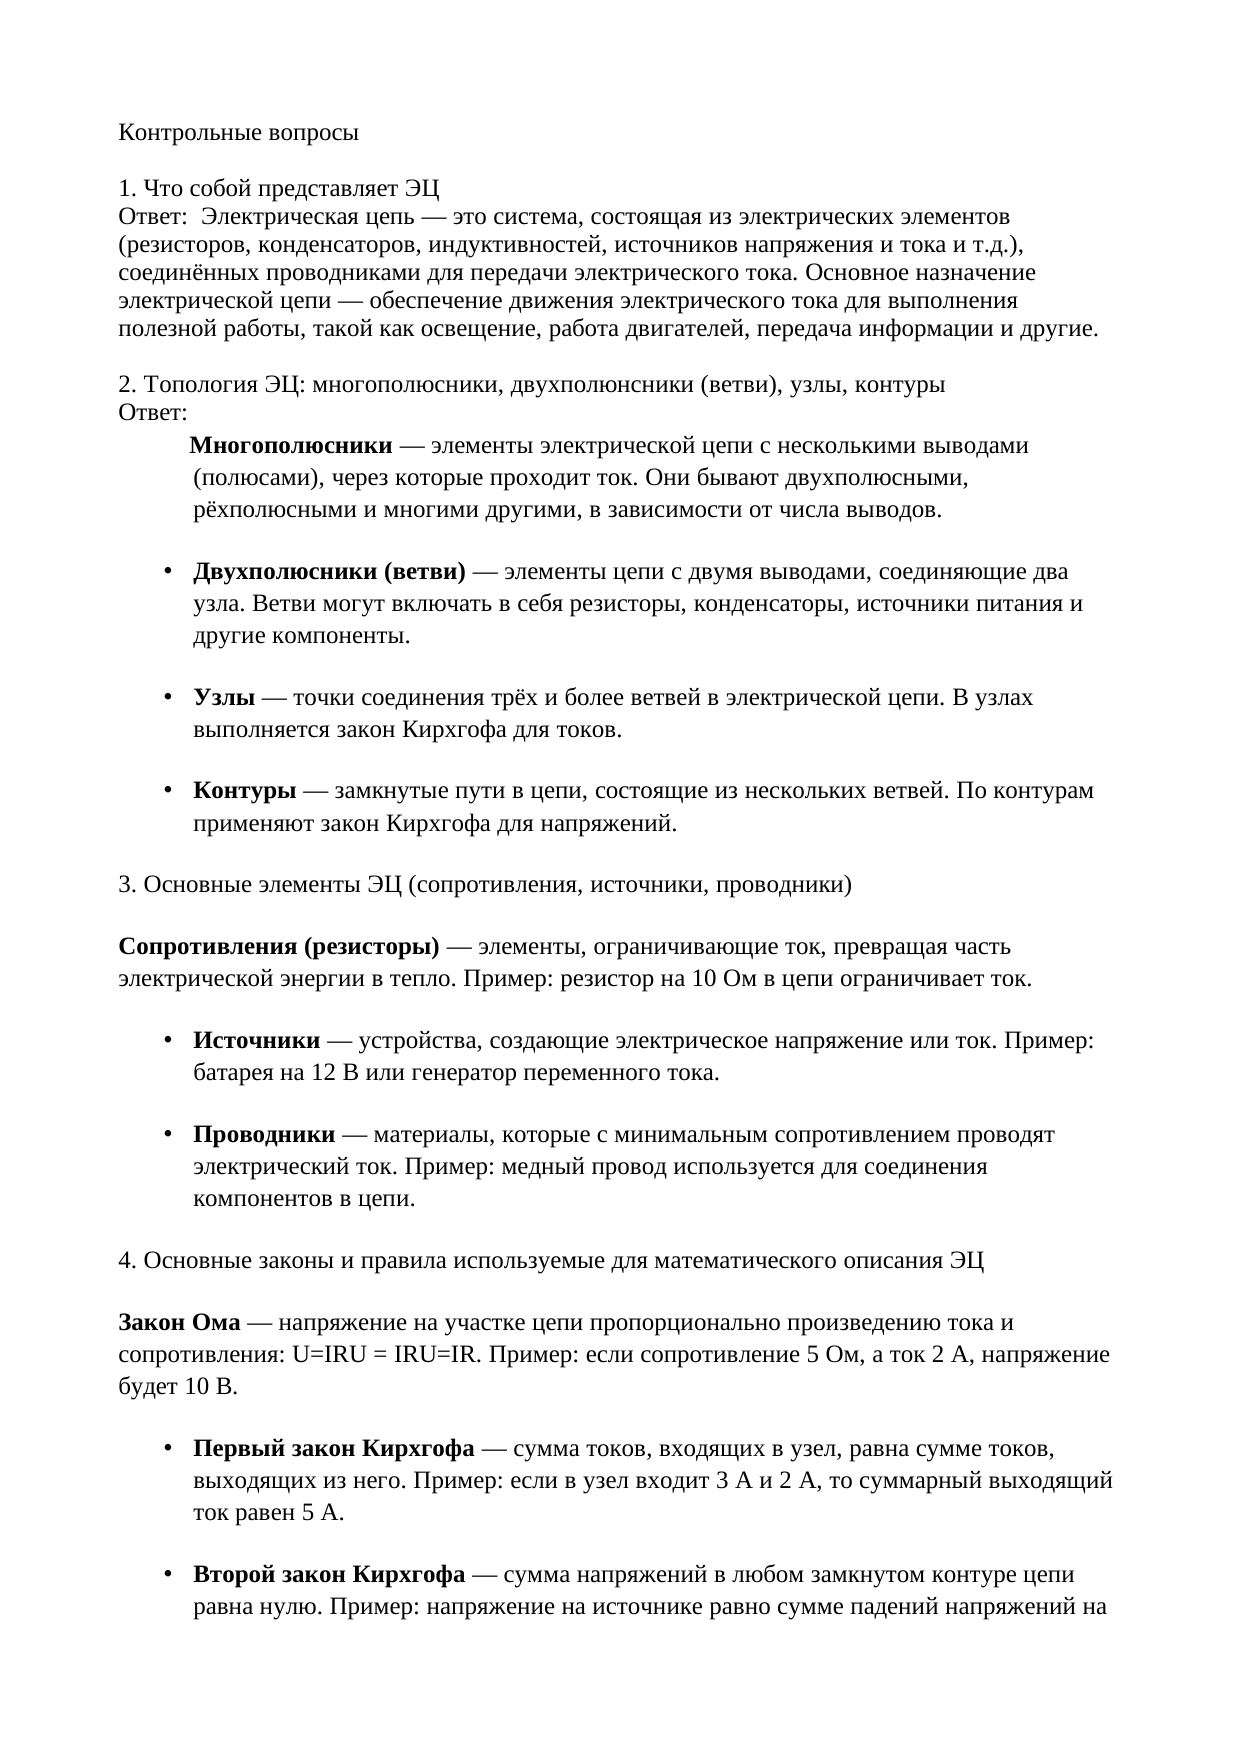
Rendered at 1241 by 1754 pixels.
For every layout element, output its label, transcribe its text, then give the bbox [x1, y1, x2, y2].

list Двухполюсники (ветви) — элементы цепи с двумя выводами, соединяющие два узла. Ветви могут включать в себя резисторы, конденсаторы, источники питания и другие компоненты. [164, 557, 1122, 649]
text 3. Основные элементы ЭЦ (сопротивления, источники, проводники) [118, 870, 1122, 898]
text 2. Топология ЭЦ: многополюсники, двухполюнсники (ветви), узлы, контуры [118, 370, 1122, 398]
list Узлы — точки соединения трёх и более ветвей в электрической цепи. В узлах выполняется закон Кирхгофа для токов. [164, 683, 1122, 743]
text Закон Ома — напряжение на участке цепи пропорционально произведению тока и сопротивления: U=IRU = IRU=IR. Пример: если сопротивление 5 Ом, а ток 2 А, напряжение будет 10 В. [118, 1307, 1122, 1400]
text Многополюсники — элементы электрической цепи с несколькими выводами (полюсами), через которые проходит ток. Они бывают двухполюсными, рёхполюсными и многими другими, в зависимости от числа выводов. [118, 431, 1122, 523]
list Проводники — материалы, которые с минимальным сопротивлением проводят электрический ток. Пример: медный провод используется для соединения компонентов в цепи. [164, 1120, 1122, 1212]
text Ответ: Электрическая цепь — это система, состоящая из электрических элементов (резисторов, конденсаторов, индуктивностей, источников напряжения и тока и т.д.), соединённых проводниками для передачи электрического тока. Основное назначение электрической цепи — обеспечение движения электрического тока для выполнения полезной работы, такой как освещение, работа двигателей, передача информации и другие. [118, 202, 1122, 342]
list Источники — устройства, создающие электрическое напряжение или ток. Пример: батарея на 12 В или генератор переменного тока. [164, 1026, 1122, 1086]
text 4. Основные законы и правила используемые для математического описания ЭЦ [118, 1246, 1122, 1274]
list Первый закон Кирхгофа — сумма токов, входящих в узел, равна сумме токов, выходящих из него. Пример: если в узел входит 3 А и 2 А, то суммарный выходящий ток равен 5 А. [164, 1433, 1122, 1526]
list Второй закон Кирхгофа — сумма напряжений в любом замкнутом контуре цепи равна нулю. Пример: напряжение на источнике равно сумме падений напряжений на [164, 1559, 1122, 1620]
list Контуры — замкнутые пути в цепи, состоящие из нескольких ветвей. По контурам применяют закон Кирхгофа для напряжений. [164, 776, 1122, 837]
text Ответ: [118, 398, 1122, 426]
text 1. Что собой представляет ЭЦ [118, 174, 1122, 202]
text Контрольные вопросы [118, 118, 1122, 174]
text Сопротивления (резисторы) — элементы, ограничивающие ток, превращая часть электрической энергии в тепло. Пример: резистор на 10 Ом в цепи ограничивает ток. [118, 932, 1122, 992]
